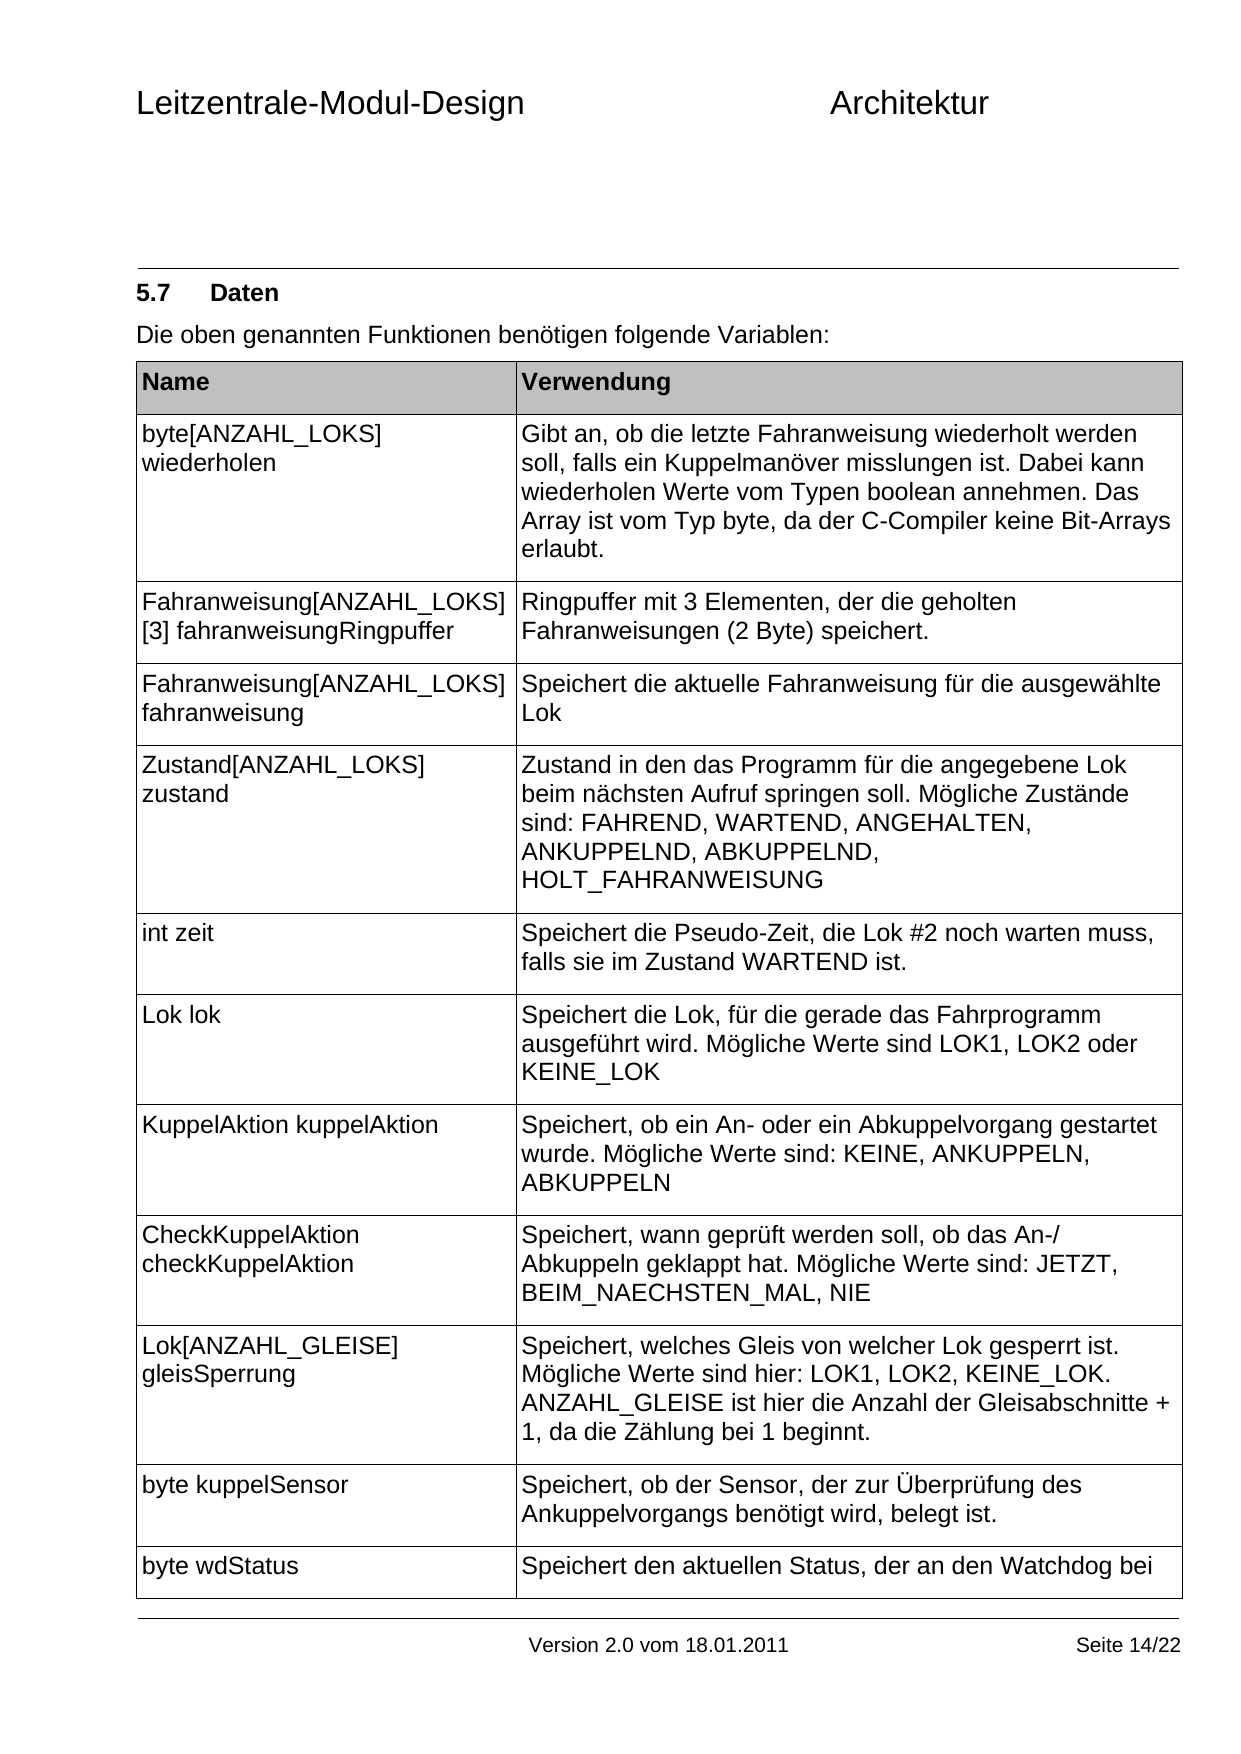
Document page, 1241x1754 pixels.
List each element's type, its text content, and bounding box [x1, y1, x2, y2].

table_cell Zustand in den das Programm für die angegebene Lok beim nächsten Aufruf springen soll. Mögliche Zustände sind: FAHREND, WARTEND, ANGEHALTEN, ANKUPPELND, ABKUPPELND, HOLT_FAHRANWEISUNG [517, 746, 1182, 912]
table_cell Ringpuffer mit 3 Elementen, der die geholten Fahranweisungen (2 Byte) speichert. [517, 582, 1182, 663]
text Die oben genannten Funktionen benötigen folgende Variablen: [136, 319, 1181, 348]
table_cell byte[ANZAHL_LOKS] wiederholen [137, 415, 516, 581]
table_cell Speichert die Lok, für die gerade das Fahrprogramm ausgeführt wird. Mögliche Werte sind LOK1, LOK2 oder KEINE_LOK [517, 995, 1182, 1104]
table_cell byte kuppelSensor [137, 1465, 516, 1546]
table_cell Speichert die Pseudo-Zeit, die Lok #2 noch warten muss, falls sie im Zustand WARTEND ist. [517, 914, 1182, 994]
table_cell Gibt an, ob die letzte Fahranweisung wiederholt werden soll, falls ein Kuppelmanöver misslungen ist. Dabei kann wiederholen Werte vom Typen boolean annehmen. Das Array ist vom Typ byte, da der C-Compiler keine Bit-Arrays erlaubt. [517, 415, 1182, 581]
table_cell Lok lok [137, 995, 516, 1104]
table_cell Zustand[ANZAHL_LOKS] zustand [137, 746, 516, 912]
table_cell byte wdStatus [137, 1547, 516, 1598]
table_cell Speichert, welches Gleis von welcher Lok gesperrt ist. Mögliche Werte sind hier: LOK1, LOK2, KEINE_LOK. ANZAHL_GLEISE ist hier die Anzahl der Gleisabschnitte + 1, da die Zählung bei 1 beginnt. [517, 1326, 1182, 1464]
table_cell CheckKuppelAktion checkKuppelAktion [137, 1216, 516, 1325]
table_cell Speichert, ob ein An- oder ein Abkuppelvorgang gestartet wurde. Mögliche Werte sind: KEINE, ANKUPPELN, ABKUPPELN [517, 1105, 1182, 1214]
table_cell Speichert die aktuelle Fahranweisung für die ausgewählte Lok [517, 664, 1182, 744]
table_cell Speichert, ob der Sensor, der zur Überprüfung des Ankuppelvorgangs benötigt wird, belegt ist. [517, 1465, 1182, 1546]
table_cell Speichert, wann geprüft werden soll, ob das An-/ Abkuppeln geklappt hat. Mögliche Werte sind: JETZT, BEIM_NAECHSTEN_MAL, NIE [517, 1216, 1182, 1325]
table_header Verwendung [517, 362, 1182, 414]
table_cell int zeit [137, 914, 516, 994]
table_header Name [137, 362, 516, 414]
table_cell Fahranweisung[ANZAHL_LOKS][3] fahranweisungRingpuffer [137, 582, 516, 663]
table_cell Fahranweisung[ANZAHL_LOKS] fahranweisung [137, 664, 516, 744]
table_cell Speichert den aktuellen Status, der an den Watchdog bei [517, 1547, 1182, 1598]
table_cell KuppelAktion kuppelAktion [137, 1105, 516, 1214]
subtitle Daten [136, 289, 1181, 307]
table_cell Lok[ANZAHL_GLEISE] gleisSperrung [137, 1326, 516, 1464]
